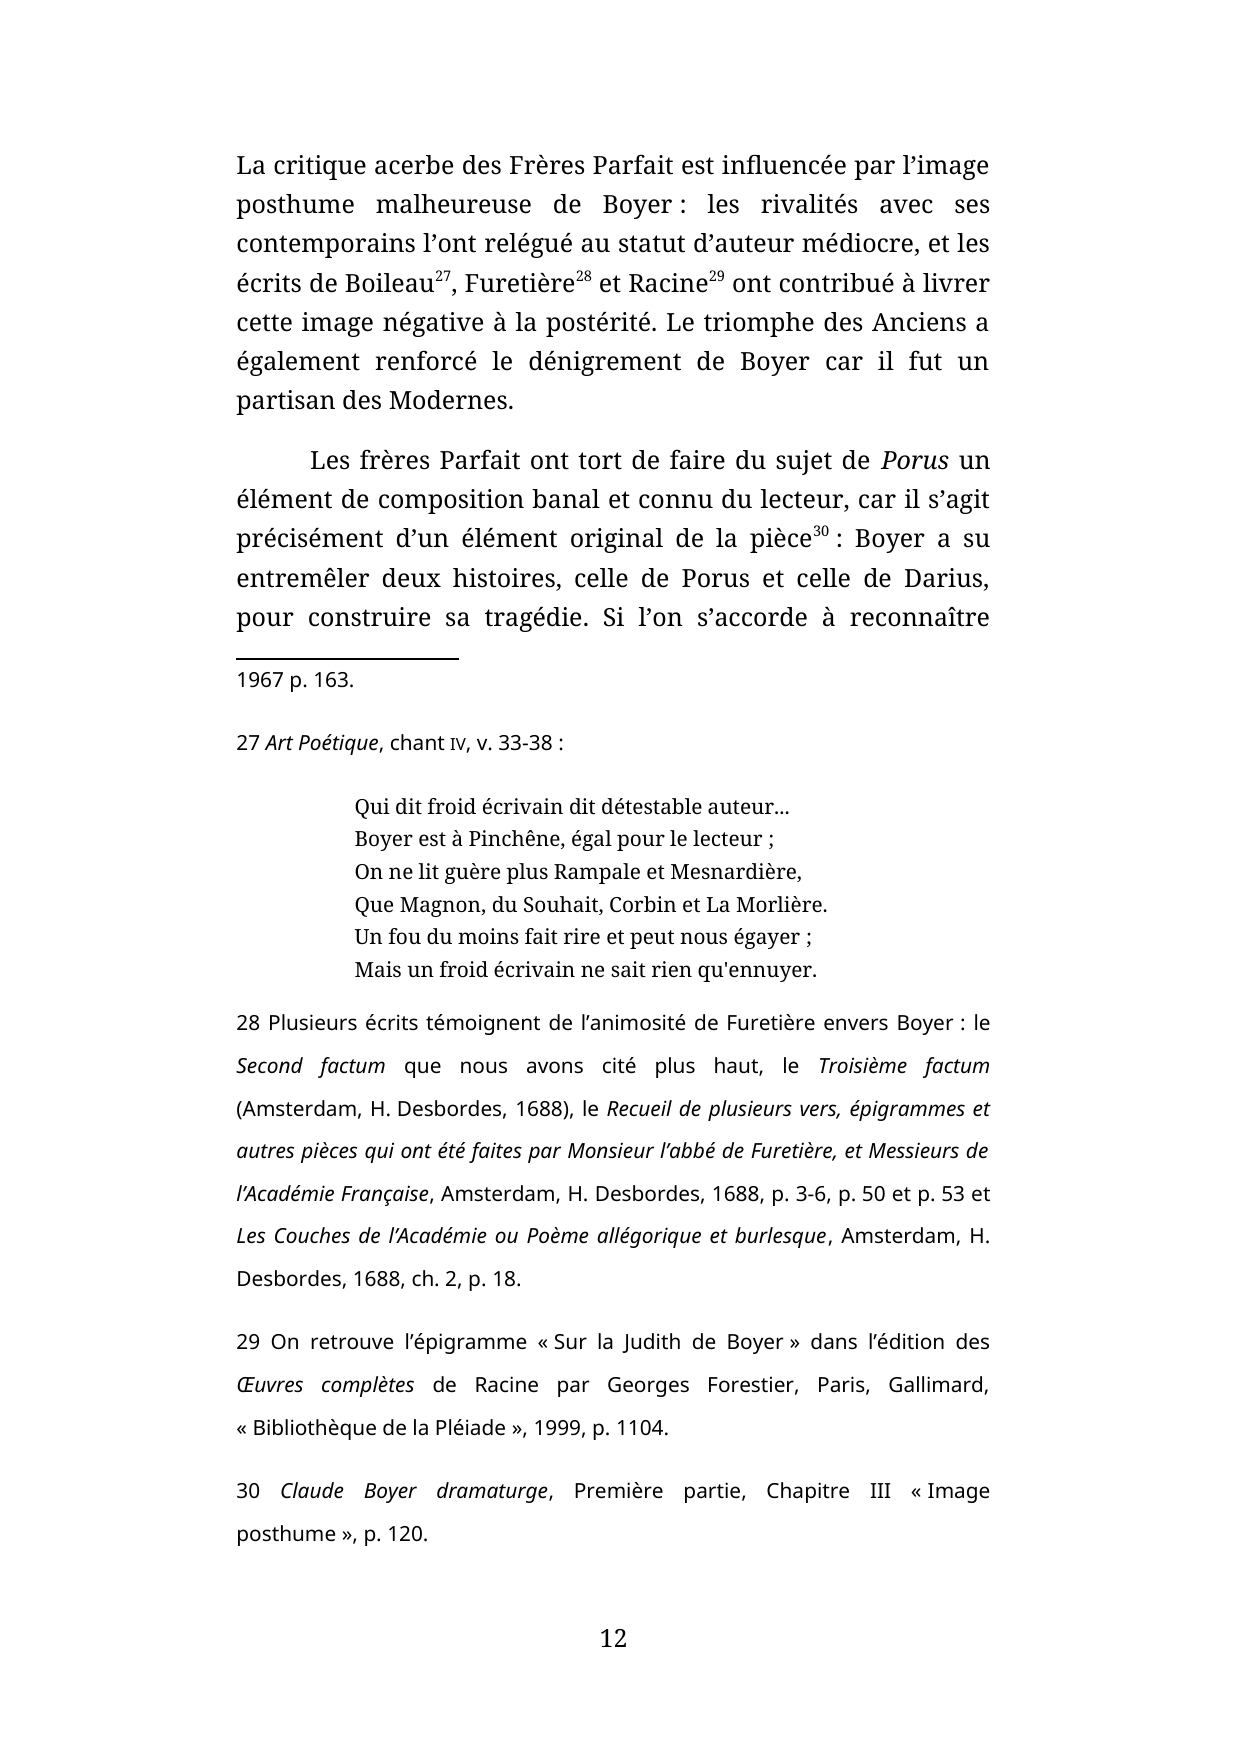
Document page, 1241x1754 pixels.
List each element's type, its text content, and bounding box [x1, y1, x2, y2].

text Qui dit froid écrivain dit détestable auteur... Boyer est à Pinchêne, égal pour le lecteur ; On ne lit guère plus Rampale et Mesnardière, Que Magnon, du Souhait, Corbin et La Morlière. Un fou du moins fait rire et peut nous égayer ; Mais un froid écrivain ne sait rien qu'ennuyer. [354, 792, 990, 983]
text Plusieurs écrits témoignent de l’animosité de Furetière envers Boyer : le Second factum que nous avons cité plus haut, le Troisième factum (Amsterdam, H. Desbordes, 1688), le Recueil de plusieurs vers, épigrammes et autres pièces qui ont été faites par Monsieur l’abbé de Furetière, et Messieurs de l’Académie Française, Amsterdam, H. Desbordes, 1688, p. 3-6, p. 50 et p. 53 et Les Couches de l’Académie ou Poème allégorique et burlesque, Amsterdam, H. Desbordes, 1688, ch. 2, p. 18. [236, 1008, 990, 1292]
text 1967 p. 163. [236, 665, 990, 693]
text Art Poétique, chant iv, v. 33-38 : [236, 728, 990, 757]
text La critique acerbe des Frères Parfait est influencée par l’image posthume malheureuse de Boyer : les rivalités avec ses contemporains l’ont relégué au statut d’auteur médiocre, et les écrits de Boileau, Furetière et Racine ont contribué à livrer cette image négative à la postérité. Le triomphe des Anciens a également renforcé le dénigrement de Boyer car il fut un partisan des Modernes. [236, 148, 990, 417]
text Les frères Parfait ont tort de faire du sujet de Porus un élément de composition banal et connu du lecteur, car il s’agit précisément d’un élément original de la pièce : Boyer a su entremêler deux histoires, celle de Porus et celle de Darius, pour construire sa tragédie. Si l’on s’accorde à reconnaître [236, 443, 990, 633]
text On retrouve l’épigramme « Sur la Judith de Boyer » dans l’édition des Œuvres complètes de Racine par Georges Forestier, Paris, Gallimard, « Bibliothèque de la Pléiade », 1999, p. 1104. [236, 1327, 990, 1441]
text Claude Boyer dramaturge, Première partie, Chapitre III « Image posthume », p. 120. [236, 1476, 990, 1547]
